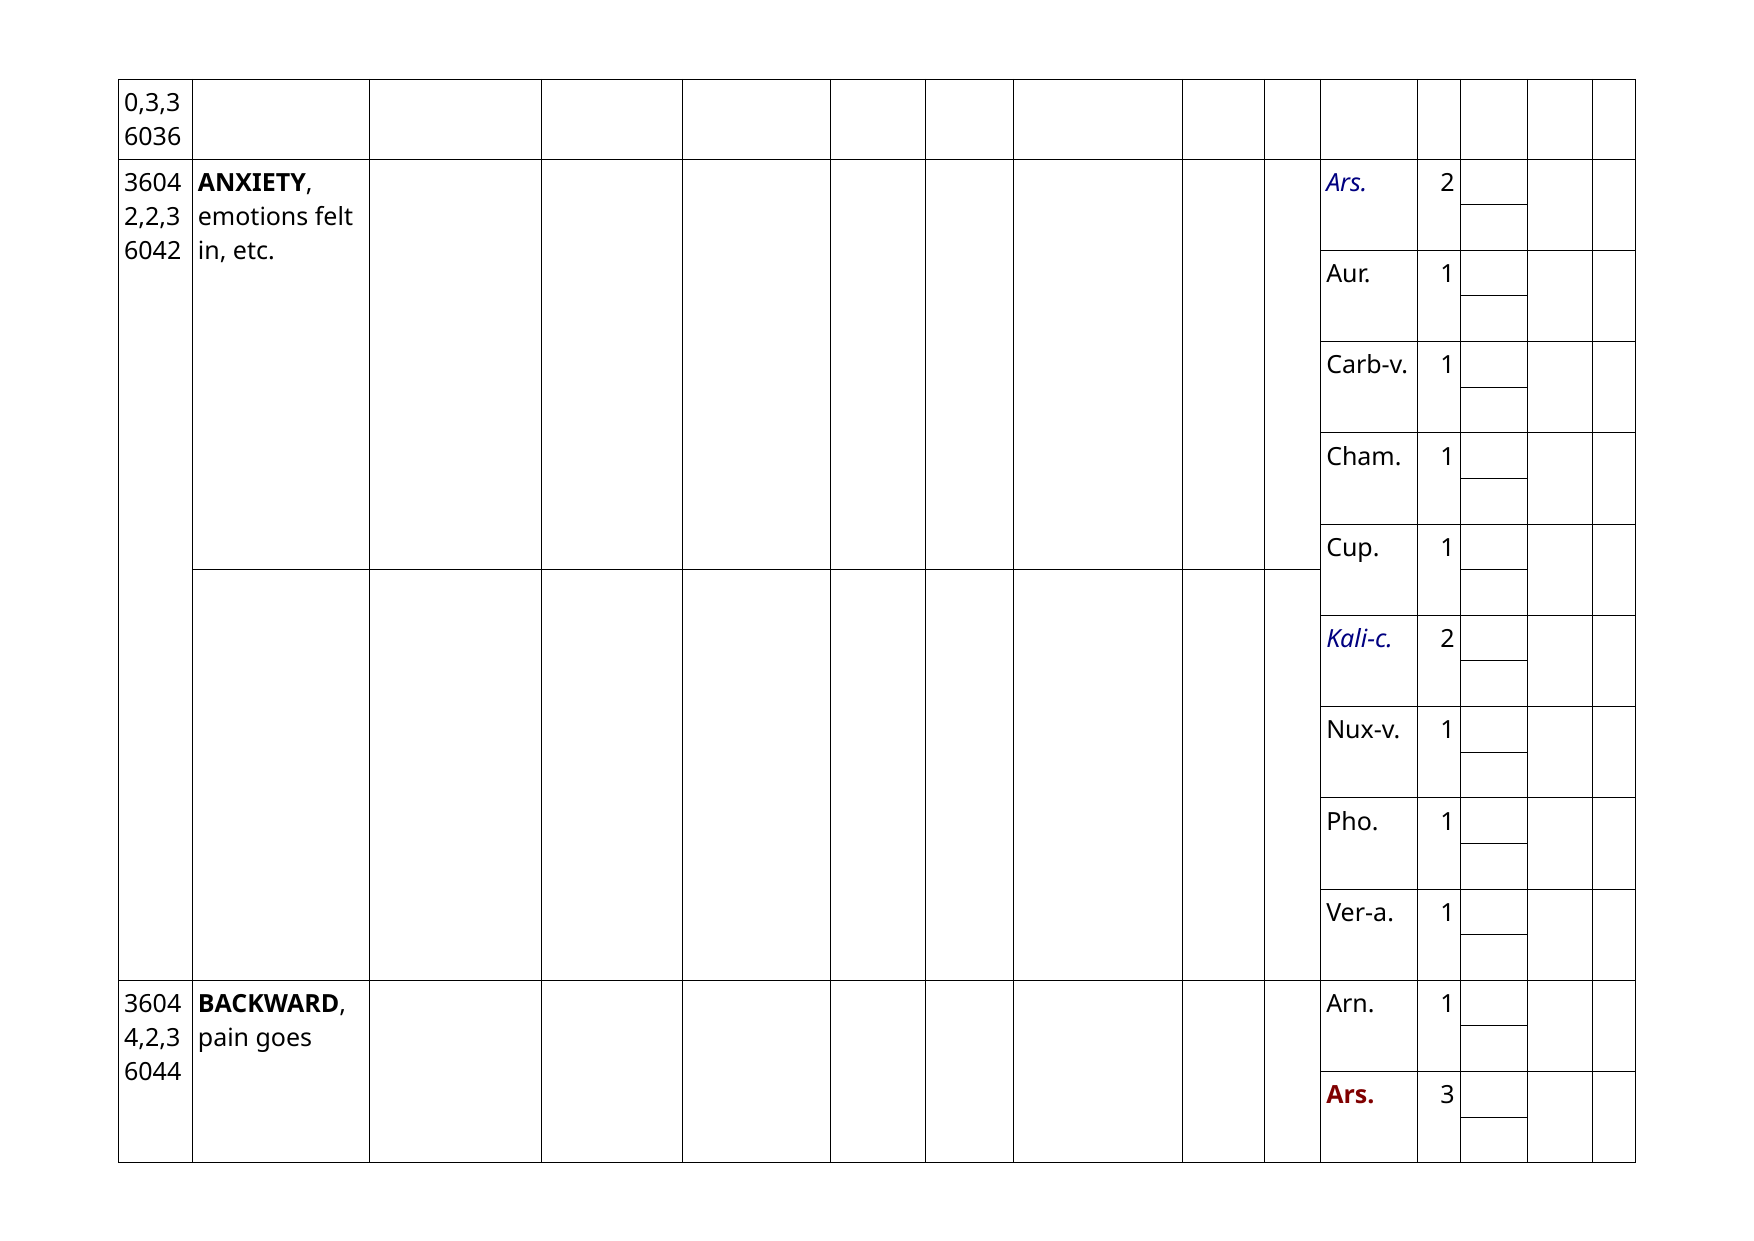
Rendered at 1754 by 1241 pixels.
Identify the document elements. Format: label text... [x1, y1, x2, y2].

table_cell Ars. [1321, 1072, 1417, 1162]
table_cell [542, 160, 682, 569]
table_cell [1593, 433, 1635, 523]
table_cell [1528, 251, 1592, 341]
table_cell [1528, 707, 1592, 797]
table_cell Cham. [1321, 433, 1417, 523]
table_cell [1593, 160, 1635, 250]
table_cell [926, 160, 1013, 569]
table_cell [1593, 251, 1635, 341]
table_cell [1461, 433, 1527, 478]
table_cell [1593, 890, 1635, 980]
table_cell [1593, 342, 1635, 432]
table_cell [1265, 570, 1320, 980]
table_cell [1183, 80, 1264, 158]
table_cell [1461, 616, 1527, 660]
table_cell [831, 80, 925, 158]
table_cell [542, 981, 682, 1162]
table_cell [1593, 616, 1635, 706]
table_cell [1265, 80, 1320, 158]
table_cell [683, 570, 830, 980]
table_cell Carb-v. [1321, 342, 1417, 432]
table_cell 36044,2,36044 [119, 981, 192, 1162]
table_cell 2 [1418, 160, 1460, 250]
table_cell [1593, 707, 1635, 797]
table_cell [926, 981, 1013, 1162]
table_cell [1418, 80, 1460, 158]
table_cell [1593, 525, 1635, 615]
table_cell 1 [1418, 890, 1460, 980]
table_cell 2 [1418, 616, 1460, 706]
table_cell [1461, 160, 1527, 204]
table_cell [542, 570, 682, 980]
table_cell 1 [1418, 981, 1460, 1071]
table_cell [1528, 798, 1592, 888]
table_cell Ars. [1321, 160, 1417, 250]
table_cell [1593, 798, 1635, 888]
table_cell [1461, 707, 1527, 752]
table_cell [1528, 1072, 1592, 1162]
table_cell Cup. [1321, 525, 1417, 615]
table_cell [1461, 1118, 1527, 1162]
table_cell 1 [1418, 342, 1460, 432]
table_cell [1528, 80, 1592, 158]
table_cell [683, 160, 830, 569]
table_cell [1461, 205, 1527, 250]
table_cell [1183, 570, 1264, 980]
table_cell [1528, 981, 1592, 1071]
table_cell 0,3,36036 [119, 80, 192, 158]
table_cell [1183, 981, 1264, 1162]
table_cell [1528, 160, 1592, 250]
table_cell [1014, 80, 1182, 158]
table_cell [1014, 570, 1182, 980]
table_cell [926, 570, 1013, 980]
table_cell [831, 160, 925, 569]
table_cell [1593, 981, 1635, 1071]
table_cell 1 [1418, 525, 1460, 615]
table_cell [193, 80, 369, 158]
table_cell 3 [1418, 1072, 1460, 1162]
table_cell [1461, 570, 1527, 615]
table_cell [1461, 1026, 1527, 1071]
table_cell [1265, 981, 1320, 1162]
table_cell Ver-a. [1321, 890, 1417, 980]
table_cell [1461, 80, 1527, 158]
table_cell Kali-c. [1321, 616, 1417, 706]
table_cell [1528, 525, 1592, 615]
table_cell [1461, 753, 1527, 797]
table_cell [1461, 890, 1527, 934]
table_cell [831, 570, 925, 980]
table_cell [1461, 981, 1527, 1025]
table_cell 1 [1418, 251, 1460, 341]
table_cell 1 [1418, 707, 1460, 797]
table_cell [1461, 844, 1527, 888]
table_cell [1461, 479, 1527, 523]
table_cell [1593, 80, 1635, 158]
table_cell [1528, 342, 1592, 432]
table_cell Pho. [1321, 798, 1417, 888]
table_cell Nux-v. [1321, 707, 1417, 797]
table_cell Arn. [1321, 981, 1417, 1071]
table_cell [370, 160, 541, 569]
table_cell [1461, 296, 1527, 341]
table_cell [683, 981, 830, 1162]
table_cell [1528, 616, 1592, 706]
table_cell [1461, 251, 1527, 295]
table_cell [1014, 981, 1182, 1162]
table_cell [1528, 890, 1592, 980]
table_cell [1461, 1072, 1527, 1117]
table_cell backward, pain goes [193, 981, 369, 1162]
table_cell [370, 80, 541, 158]
table_cell [1461, 342, 1527, 387]
table_cell [1265, 160, 1320, 569]
table_cell [1593, 1072, 1635, 1162]
table_cell [1461, 798, 1527, 843]
table_cell [193, 570, 369, 980]
table_cell [1461, 935, 1527, 980]
table_cell [683, 80, 830, 158]
table_cell [831, 981, 925, 1162]
table_cell [1461, 388, 1527, 432]
table_cell [370, 570, 541, 980]
table_cell [542, 80, 682, 158]
table_cell anxiety, emotions felt in, etc. [193, 160, 369, 569]
table_cell Aur. [1321, 251, 1417, 341]
table_cell [1183, 160, 1264, 569]
table_cell [1461, 525, 1527, 569]
table_cell [1528, 433, 1592, 523]
table_cell [926, 80, 1013, 158]
table_cell [1321, 80, 1417, 158]
table_cell 36042,2,36042 [119, 160, 192, 980]
table_cell [1014, 160, 1182, 569]
table_cell [1461, 661, 1527, 706]
table_cell 1 [1418, 433, 1460, 523]
table_cell 1 [1418, 798, 1460, 888]
table_cell [370, 981, 541, 1162]
